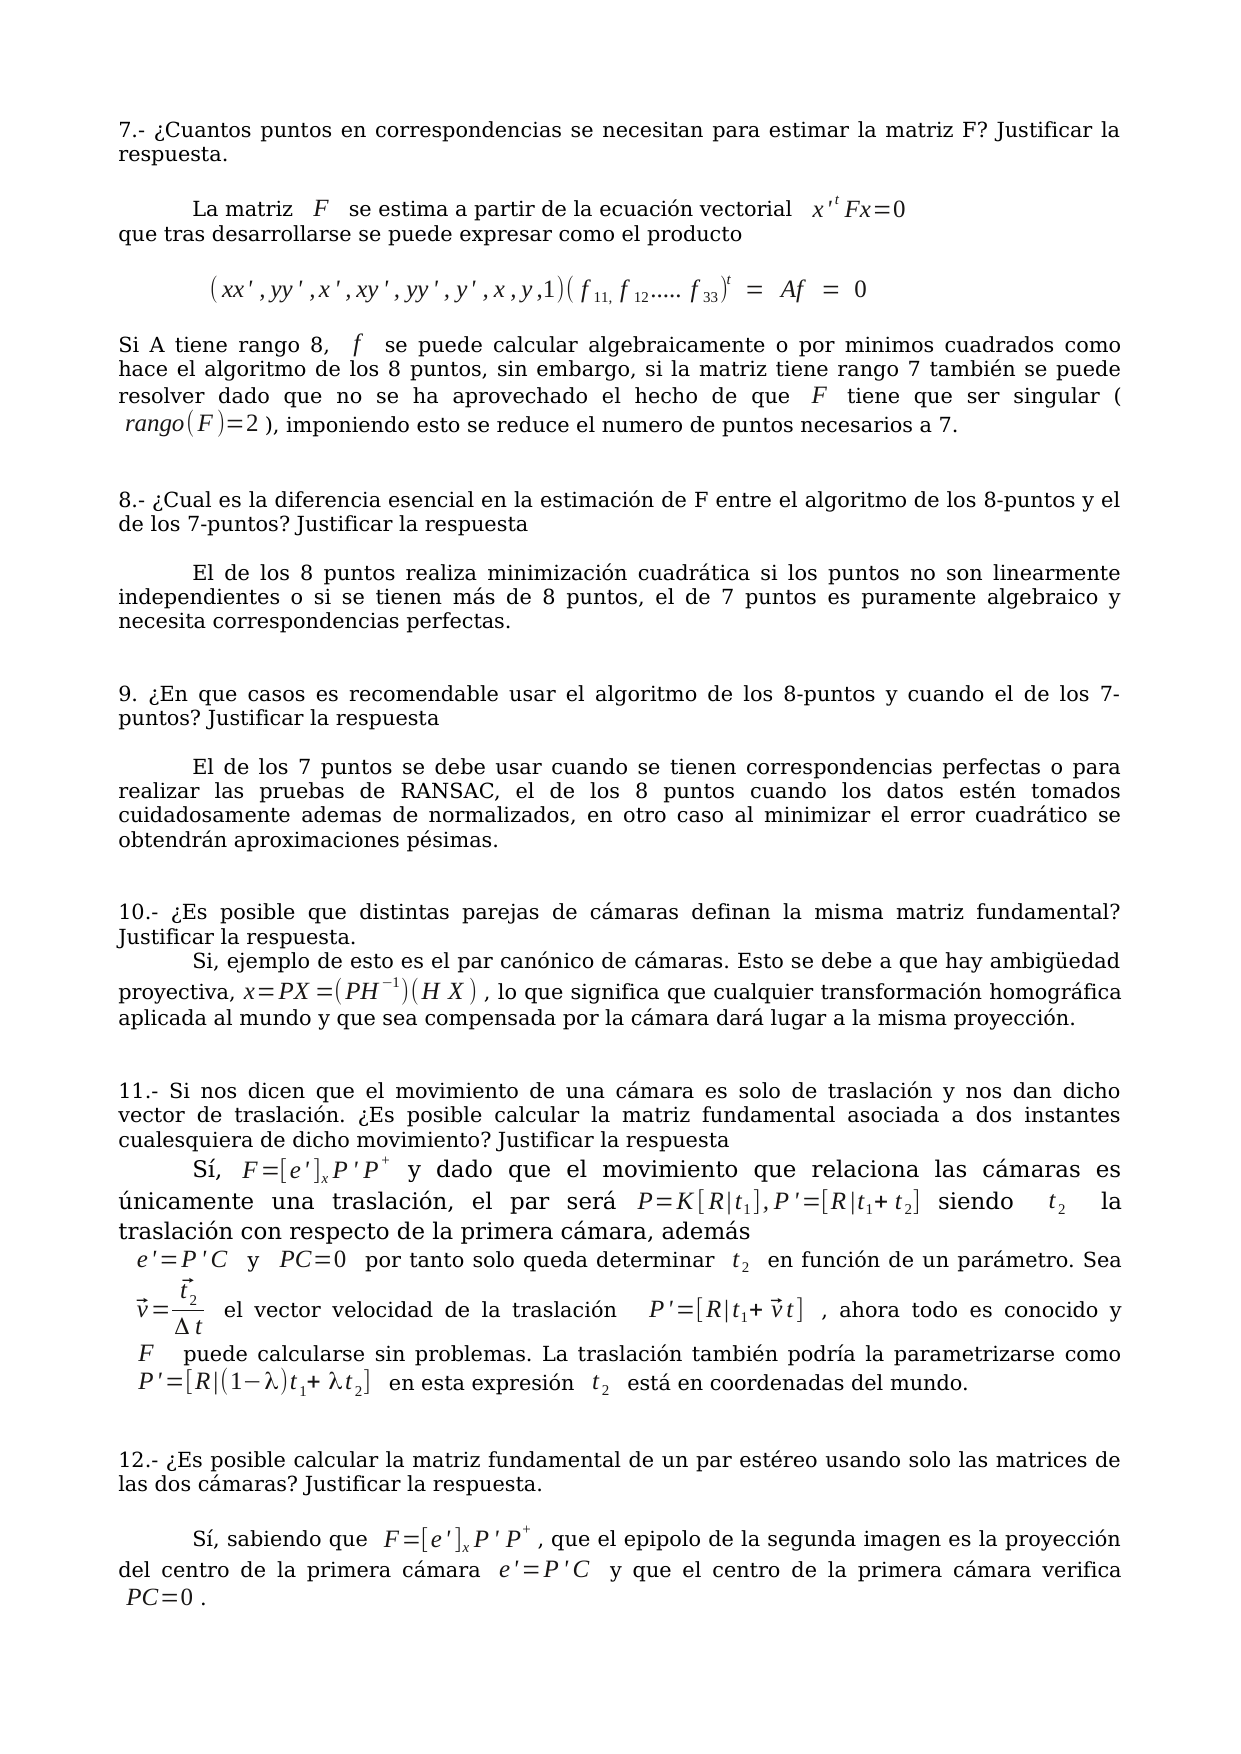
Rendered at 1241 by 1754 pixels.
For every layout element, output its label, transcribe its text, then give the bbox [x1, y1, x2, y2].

text que tras desarrollarse se puede expresar como el producto [118, 222, 1122, 246]
text 9. ¿En que casos es recomendable usar el algoritmo de los 8-puntos y cuando el de los 7-puntos? Justificar la respuesta [118, 682, 1122, 731]
text 7.- ¿Cuantos puntos en correspondencias se necesitan para estimar la matriz F? Justificar la respuesta. [118, 118, 1122, 167]
text 10.- ¿Es posible que distintas parejas de cámaras definan la misma matriz fundamental? Justificar la respuesta. [118, 900, 1122, 949]
text 11.- Si nos dicen que el movimiento de una cámara es solo de traslación y nos dan dicho vector de traslación. ¿Es posible calcular la matriz fundamental asociada a dos instantes cualesquiera de dicho movimiento? Justificar la respuesta [118, 1079, 1122, 1152]
text El de los 7 puntos se debe usar cuando se tienen correspondencias perfectas o para realizar las pruebas de RANSAC, el de los 8 puntos cuando los datos estén tomados cuidadosamente ademas de normalizados, en otro caso al minimizar el error cuadrático se obtendrán aproximaciones pésimas. [118, 755, 1122, 852]
text Sí, sabiendo que , que el epipolo de la segunda imagen es la proyección del centro de la primera cámara y que el centro de la primera cámara verifica . [118, 1521, 1122, 1611]
text La matrizse estima a partir de la ecuación vectorial [118, 191, 1122, 222]
text 8.- ¿Cual es la diferencia esencial en la estimación de F entre el algoritmo de los 8-puntos y el de los 7-puntos? Justificar la respuesta [118, 488, 1122, 536]
text Si, ejemplo de esto es el par canónico de cámaras. Esto se debe a que hay ambigüedad proyectiva,, lo que significa que cualquier transformación homográfica aplicada al mundo y que sea compensada por la cámara dará lugar a la misma proyección. [118, 949, 1122, 1031]
text Si A tiene rango 8,se puede calcular algebraicamente o por minimos cuadrados como hace el algoritmo de los 8 puntos, sin embargo, si la matriz tiene rango 7 también se puede resolver dado que no se ha aprovechado el hecho de quetiene que ser singular (), imponiendo esto se reduce el numero de puntos necesarios a 7. [118, 330, 1122, 439]
text ypor tanto solo queda determinaren función de un parámetro. Seael vector velocidad de la traslación , ahora todo es conocido y puede calcularse sin problemas. La traslación también podría la parametrizarse comoen esta expresiónestá en coordenadas del mundo. [118, 1245, 1122, 1399]
text Sí,y dado que el movimiento que relaciona las cámaras es únicamente una traslación, el par serásiendo la traslación con respecto de la primera cámara, además [118, 1152, 1122, 1245]
text 12.- ¿Es posible calcular la matriz fundamental de un par estéreo usando solo las matrices de las dos cámaras? Justificar la respuesta. [118, 1448, 1122, 1496]
text El de los 8 puntos realiza minimización cuadrática si los puntos no son linearmente independientes o si se tienen más de 8 puntos, el de 7 puntos es puramente algebraico y necesita correspondencias perfectas. [118, 561, 1122, 633]
